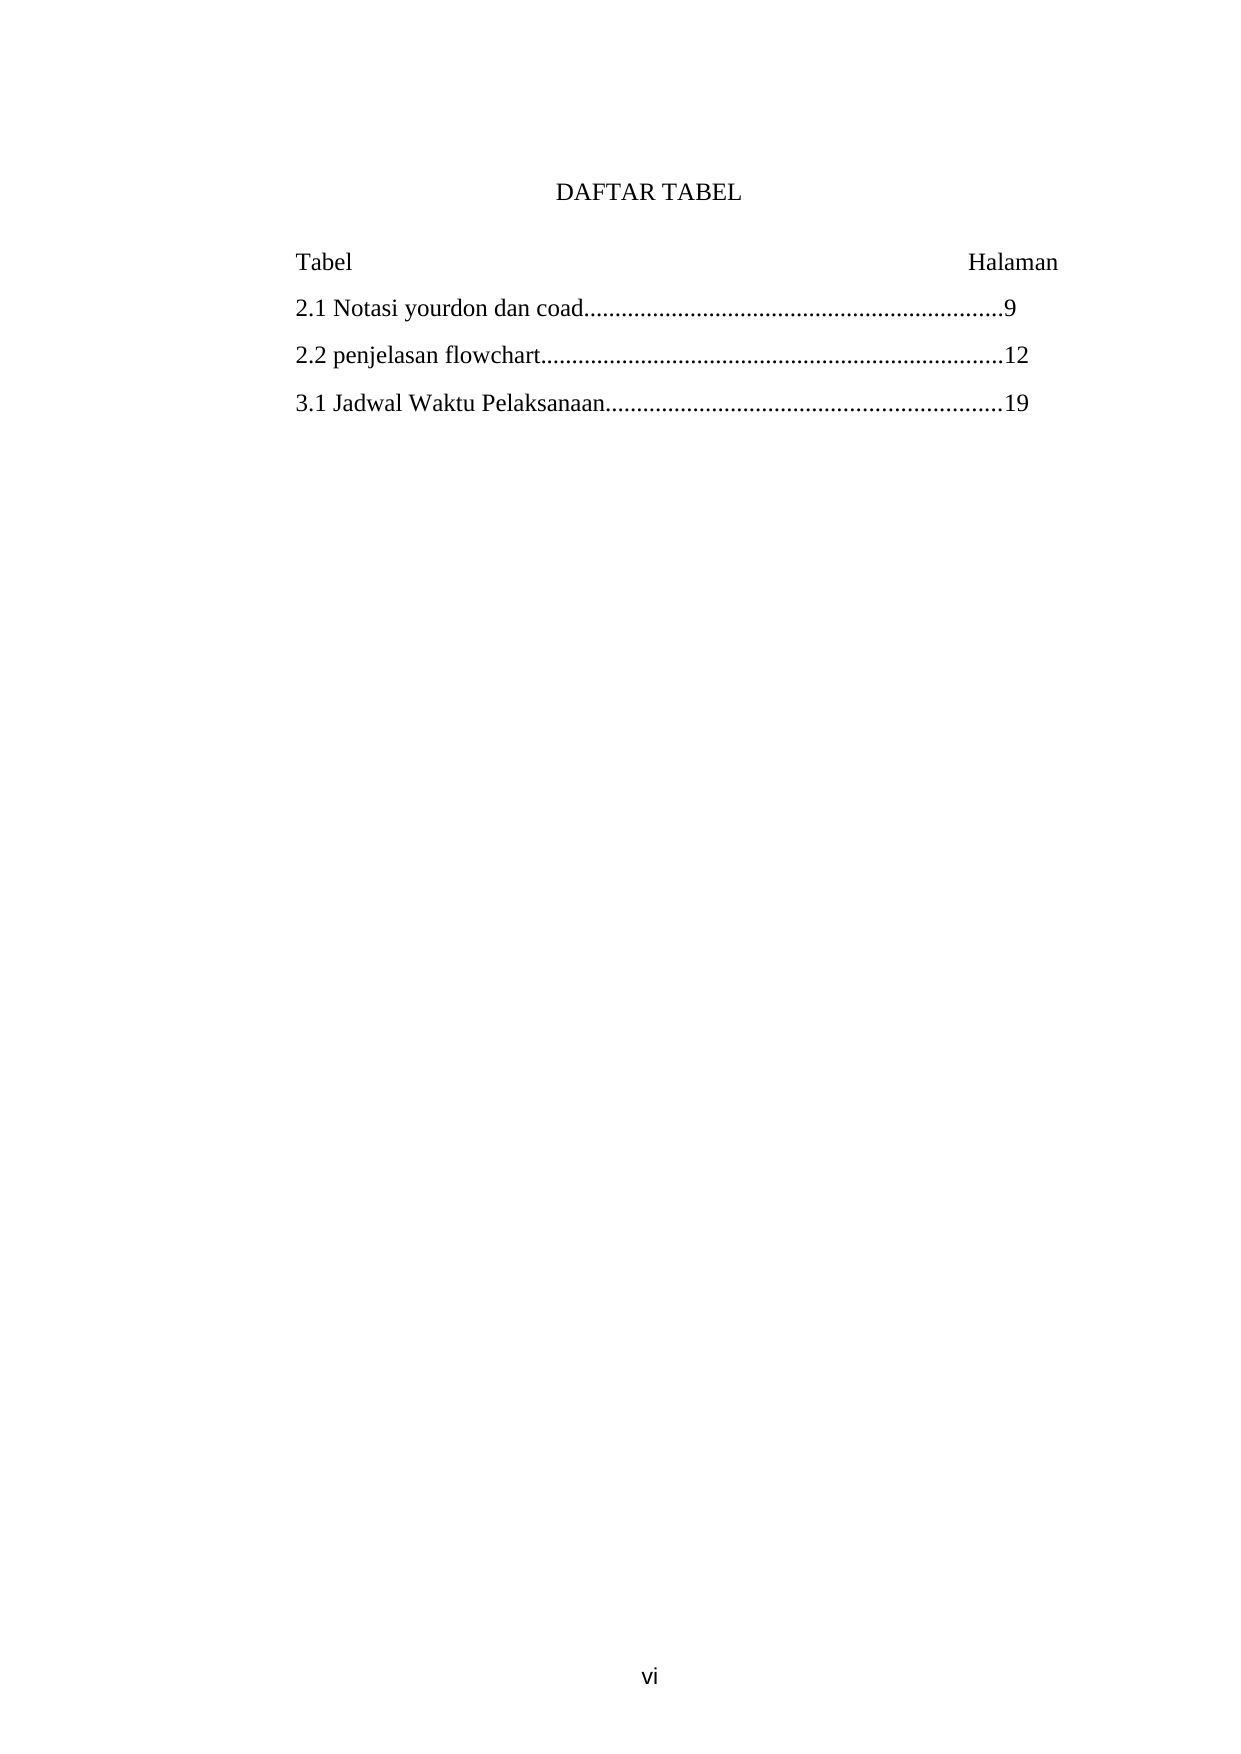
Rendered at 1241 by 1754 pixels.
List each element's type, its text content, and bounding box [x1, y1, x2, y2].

subtitle DAFTAR TABEL [236, 177, 1062, 206]
text 3.1 Jadwal Waktu Pelaksanaan 19 [295, 388, 1063, 417]
text 2.2 penjelasan flowchart. 12 [295, 340, 1063, 369]
subtitle Tabel Halaman [295, 247, 1063, 276]
text 2.1 Notasi yourdon dan coad 9 [295, 293, 1063, 321]
